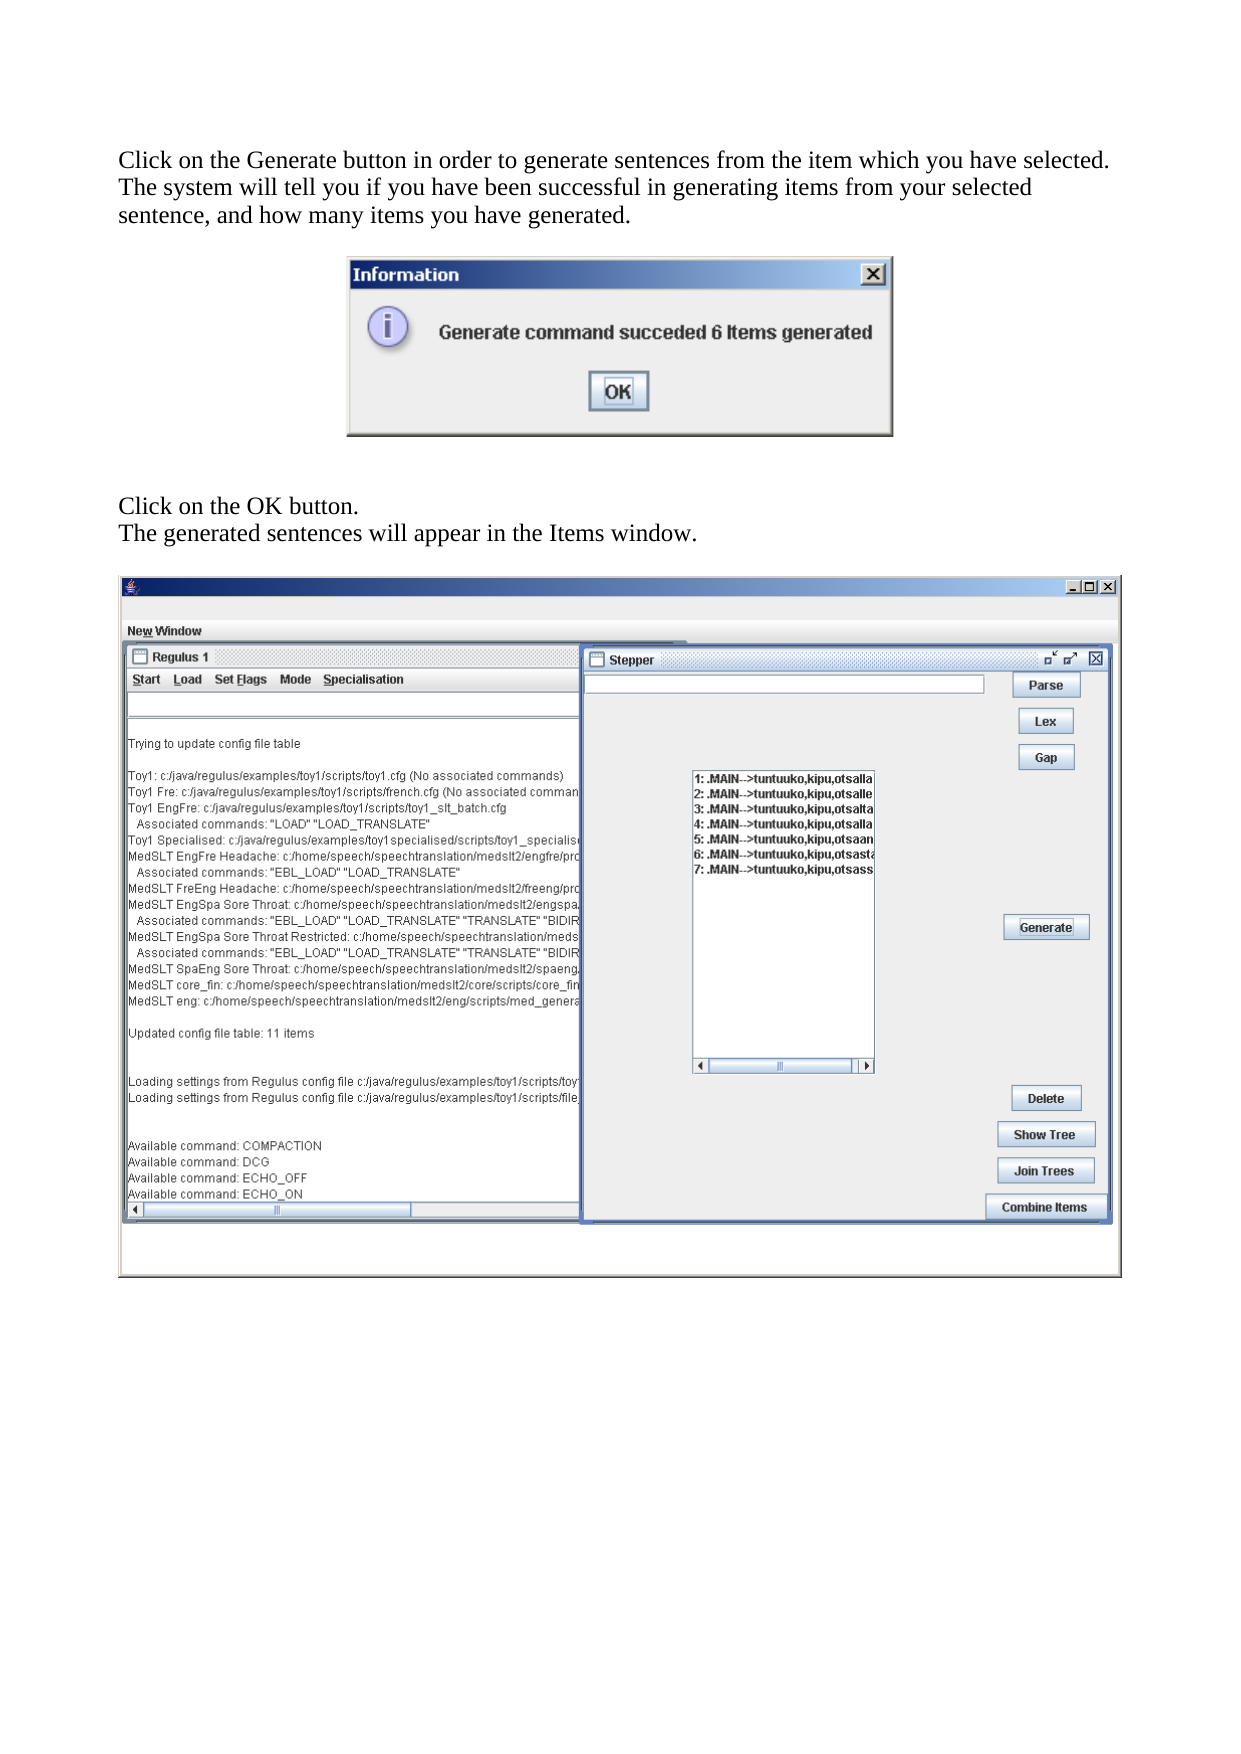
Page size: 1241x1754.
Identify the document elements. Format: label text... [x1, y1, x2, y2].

text The generated sentences will appear in the Items window. [118, 519, 1122, 547]
picture [346, 256, 894, 437]
text Click on the Generate button in order to generate sentences from the item which you have selected. [118, 146, 1122, 173]
text Click on the OK button. [118, 492, 1122, 519]
picture [118, 575, 1122, 1278]
text The system will tell you if you have been successful in generating items from your selected sentence, and how many items you have generated. [118, 173, 1122, 229]
